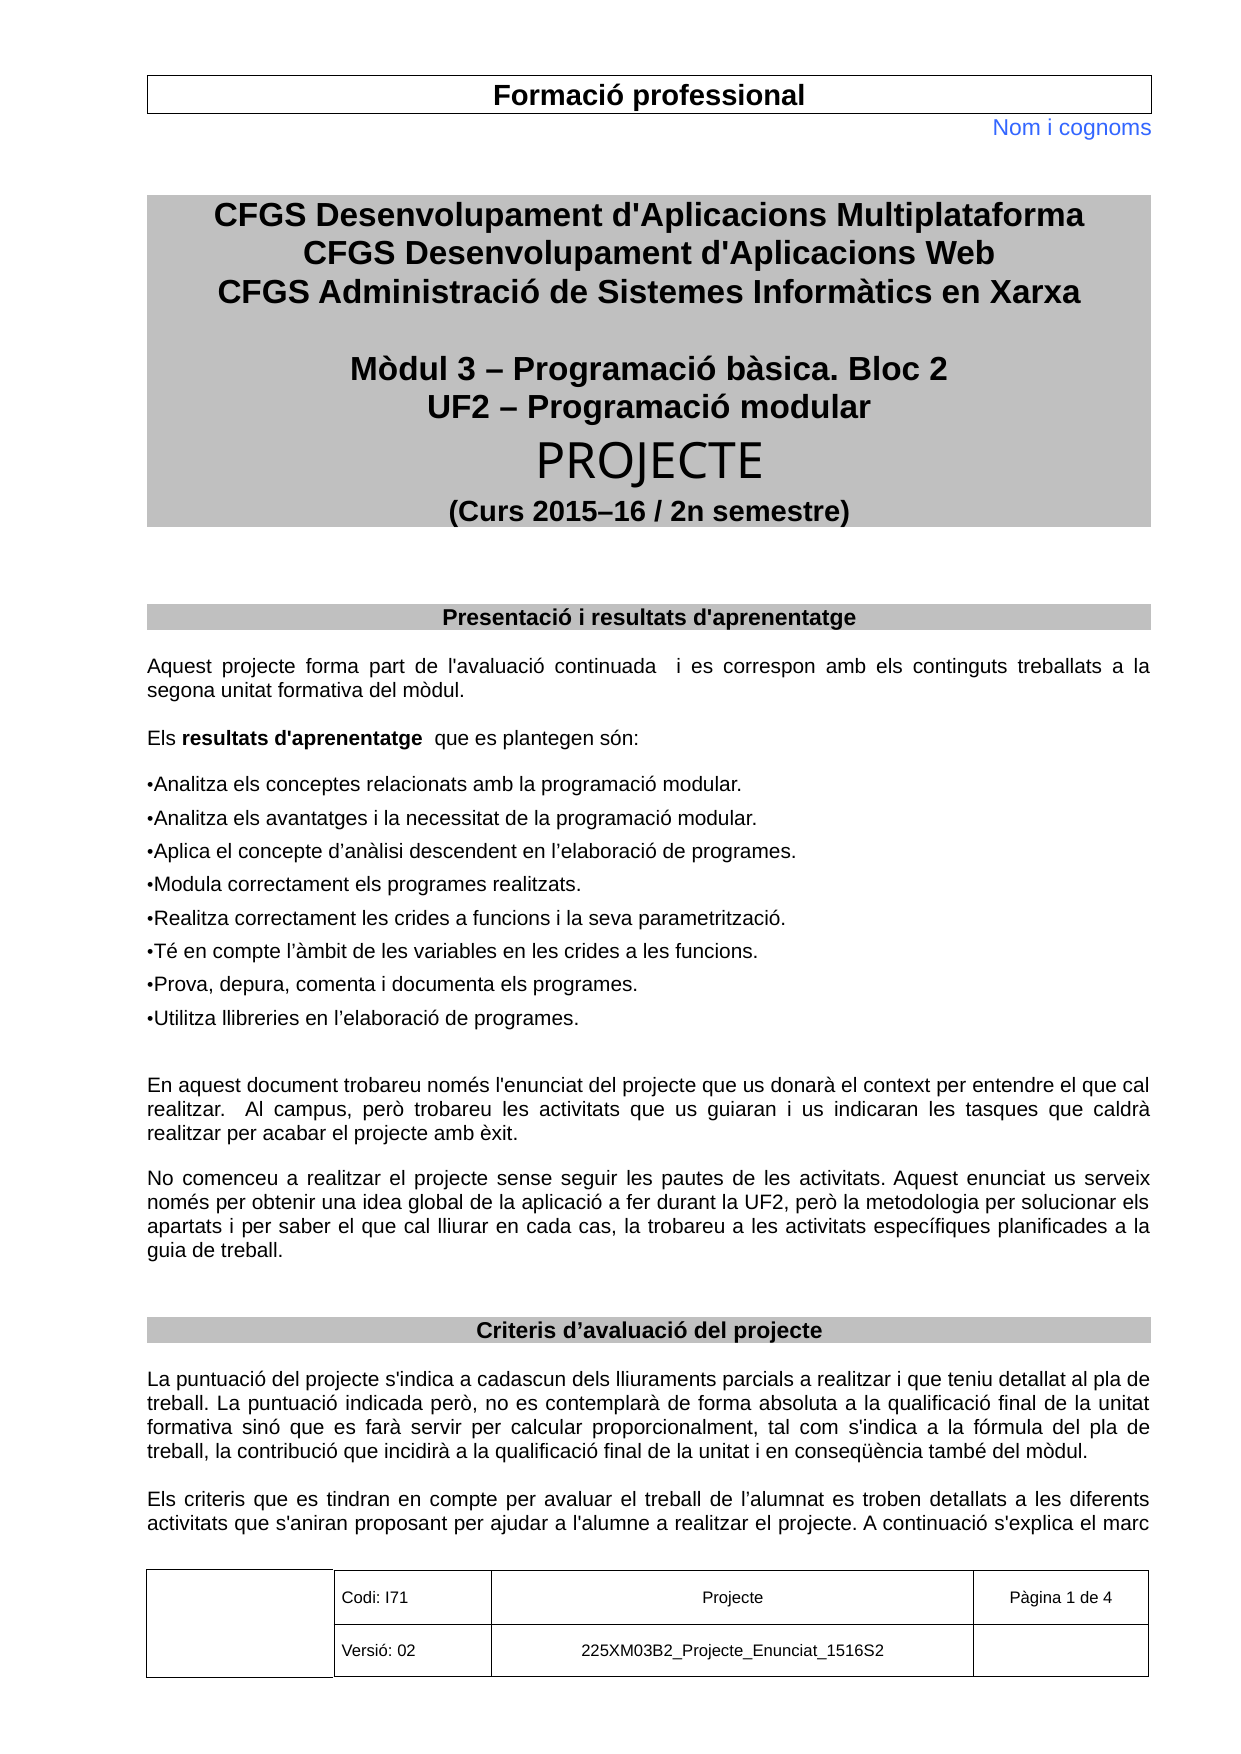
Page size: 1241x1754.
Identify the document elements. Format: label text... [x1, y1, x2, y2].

text CFGS Desenvolupament d'Aplicacions Multiplataforma [147, 195, 1151, 233]
list Realitza correctament les crides a funcions i la seva parametrització. [147, 896, 1151, 929]
text PROJECTE [147, 426, 1151, 494]
list Analitza els avantatges i la necessitat de la programació modular. [147, 796, 1151, 829]
text Criteris d’avaluació del projecte [147, 1317, 1151, 1343]
text CFGS Desenvolupament d'Aplicacions Web [147, 233, 1151, 272]
text No comenceu a realitzar el projecte sense seguir les pautes de les activitats. Aquest enunciat us serveix només per obtenir una idea global de la aplicació a fer durant la UF2, però la metodologia per solucionar els apartats i per saber el que cal lliurar en cada cas, la trobareu a les activitats específiques planificades a la guia de treball. [147, 1166, 1151, 1262]
list Utilitza llibreries en l’elaboració de programes. [147, 996, 1151, 1029]
subtitle Mòdul 3 – Programació bàsica. Bloc 2 [147, 349, 1151, 387]
list Modula correctament els programes realitzats. [147, 863, 1151, 896]
text La puntuació del projecte s'indica a cadascun dels lliuraments parcials a realitzar i que teniu detallat al pla de treball. La puntuació indicada però, no es contemplarà de forma absoluta a la qualificació final de la unitat formativa sinó que es farà servir per calcular proporcionalment, tal com s'indica a la fórmula del pla de treball, la contribució que incidirà a la qualificació final de la unitat i en conseqüència també del mòdul. [147, 1367, 1151, 1463]
text Aquest projecte forma part de l'avaluació continuada i es correspon amb els continguts treballats a la segona unitat formativa del mòdul. [147, 654, 1151, 702]
list Prova, depura, comenta i documenta els programes. [147, 963, 1151, 996]
text CFGS Administració de Sistemes Informàtics en Xarxa [147, 272, 1151, 310]
subtitle UF2 – Programació modular [147, 387, 1151, 426]
text Presentació i resultats d'aprenentatge [147, 604, 1151, 630]
list Analitza els conceptes relacionats amb la programació modular. [147, 763, 1151, 796]
list Té en compte l’àmbit de les variables en les crides a les funcions. [147, 929, 1151, 963]
text En aquest document trobareu només l'enunciat del projecte que us donarà el context per entendre el que cal realitzar. Al campus, però trobareu les activitats que us guiaran i us indicaran les tasques que caldrà realitzar per acabar el projecte amb èxit. [147, 1073, 1151, 1145]
text Els criteris que es tindran en compte per avaluar el treball de l’alumnat es troben detallats a les diferents activitats que s'aniran proposant per ajudar a l'alumne a realitzar el projecte. A continuació s'explica el marc [147, 1487, 1151, 1535]
text (Curs 2015–16 / 2n semestre) [147, 494, 1151, 527]
text Els resultats d'aprenentatge que es plantegen són: [147, 726, 1151, 750]
list Aplica el concepte d’anàlisi descendent en l’elaboració de programes. [147, 829, 1151, 863]
